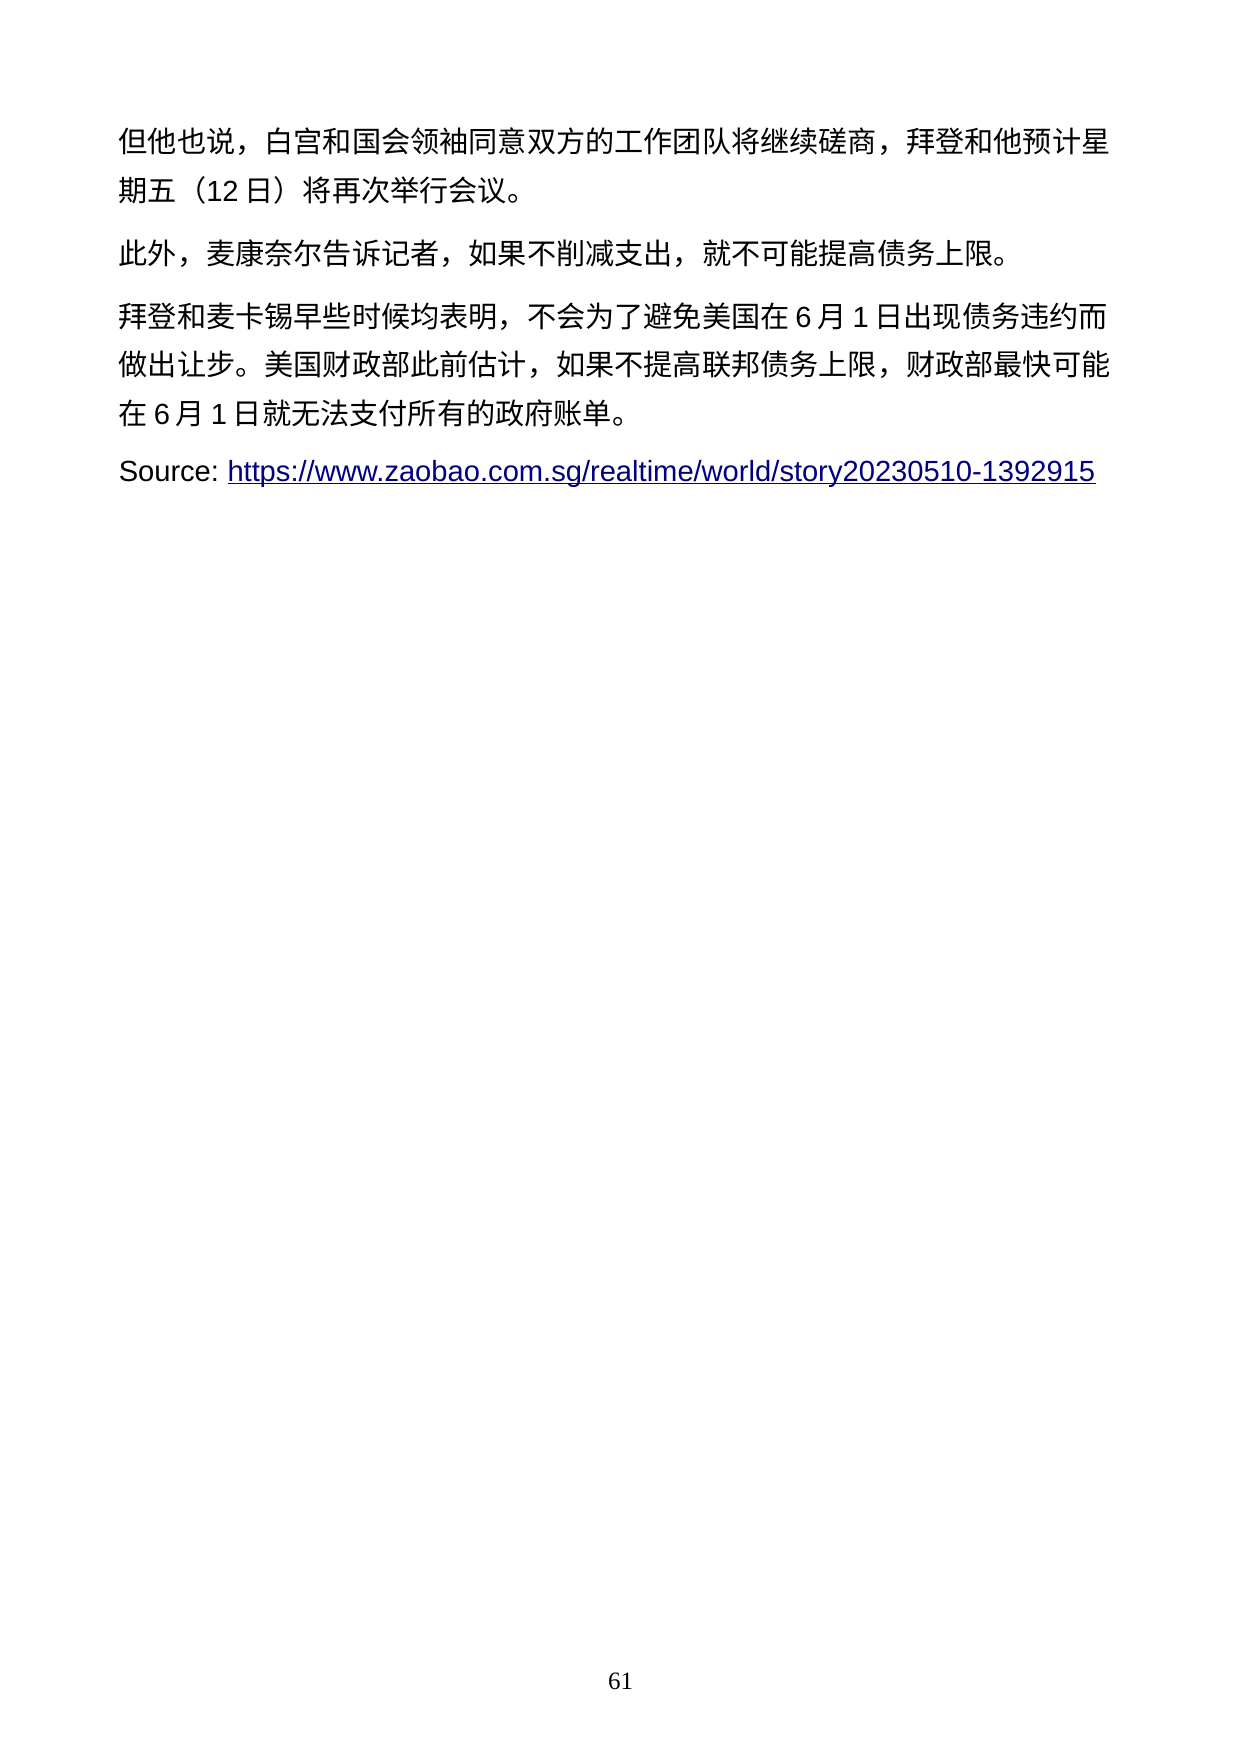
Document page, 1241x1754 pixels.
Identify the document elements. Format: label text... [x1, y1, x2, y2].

text 拜登和麦卡锡早些时候均表明，不会为了避免美国在6月1日出现债务违约而做出让步。美国财政部此前估计，如果不提高联邦债务上限，财政部最快可能在6月1日就无法支付所有的政府账单。 [118, 293, 1122, 433]
text 但他也说，白宫和国会领袖同意双方的工作团队将继续磋商，拜登和他预计星期五（12日）将再次举行会议。 [118, 118, 1122, 209]
text 此外，麦康奈尔告诉记者，如果不削减支出，就不可能提高债务上限。 [118, 230, 1122, 272]
text Source: https://www.zaobao.com.sg/realtime/world/story20230510-1392915 [118, 453, 1122, 487]
